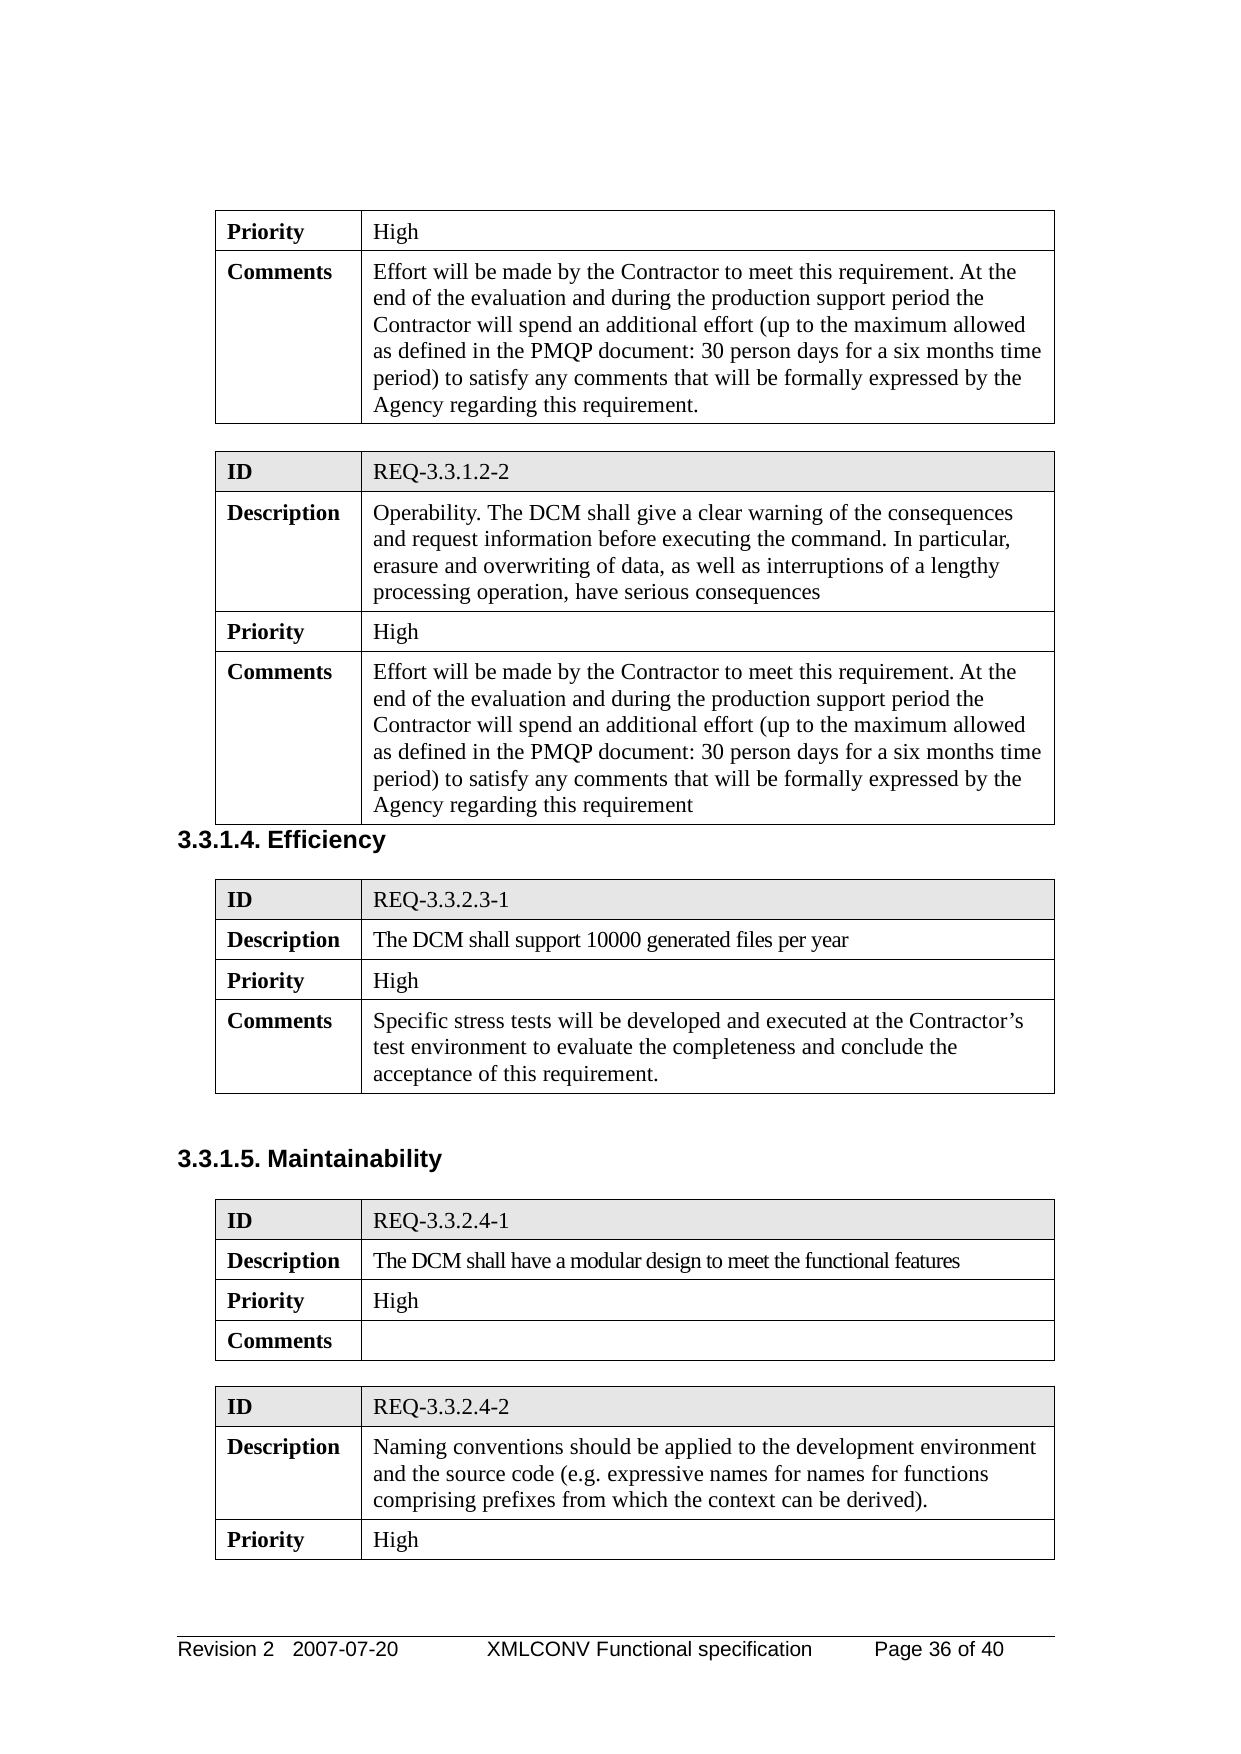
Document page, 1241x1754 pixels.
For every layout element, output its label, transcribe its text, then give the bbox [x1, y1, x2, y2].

table_cell Description [216, 1240, 361, 1279]
table_cell The DCM shall have a modular design to meet the functional features [362, 1240, 1054, 1279]
table_header ID [216, 1387, 361, 1426]
table_cell High [362, 612, 1054, 651]
table_cell Naming conventions should be applied to the development environment and the source code (e.g. expressive names for names for functions comprising prefixes from which the context can be derived). [362, 1427, 1054, 1519]
subtitle Efficiency [177, 825, 1092, 854]
table_cell [362, 1321, 1054, 1359]
table_header REQ-3.3.2.4-1 [362, 1200, 1054, 1239]
table_cell High [362, 211, 1054, 250]
table_header REQ-3.3.2.3-1 [362, 880, 1054, 919]
table_cell Specific stress tests will be developed and executed at the Contractor’s test environment to evaluate the completeness and conclude the acceptance of this requirement. [362, 1000, 1054, 1092]
table_cell Effort will be made by the Contractor to meet this requirement. At the end of the evaluation and during the production support period the Contractor will spend an additional effort (up to the maximum allowed as defined in the PMQP document: 30 person days for a six months time period) to satisfy any comments that will be formally expressed by the Agency regarding this requirement. [362, 251, 1054, 423]
table_header ID [216, 1200, 361, 1239]
table_cell High [362, 1520, 1054, 1559]
table_header REQ-3.3.2.4-2 [362, 1387, 1054, 1426]
table_cell Comments [216, 1000, 361, 1092]
table_cell Priority [216, 211, 361, 250]
table_cell Priority [216, 612, 361, 651]
table_cell The DCM shall support 10000 generated files per year [362, 920, 1054, 959]
table_cell Comments [216, 652, 361, 824]
table_cell Priority [216, 1280, 361, 1319]
table_cell Description [216, 920, 361, 959]
table_cell Effort will be made by the Contractor to meet this requirement. At the end of the evaluation and during the production support period the Contractor will spend an additional effort (up to the maximum allowed as defined in the PMQP document: 30 person days for a six months time period) to satisfy any comments that will be formally expressed by the Agency regarding this requirement [362, 652, 1054, 824]
table_cell Description [216, 1427, 361, 1519]
table_cell High [362, 960, 1054, 999]
table_cell Comments [216, 1321, 361, 1359]
table_cell Priority [216, 1520, 361, 1559]
table_cell Operability. The DCM shall give a clear warning of the consequences and request information before executing the command. In particular, erasure and overwriting of data, as well as interruptions of a lengthy processing operation, have serious consequences [362, 492, 1054, 611]
table_cell Comments [216, 251, 361, 423]
table_cell High [362, 1280, 1054, 1319]
table_header ID [216, 452, 361, 491]
table_cell Priority [216, 960, 361, 999]
table_header ID [216, 880, 361, 919]
table_cell Description [216, 492, 361, 611]
subtitle Maintainability [177, 1143, 1092, 1173]
table_header REQ-3.3.1.2-2 [362, 452, 1054, 491]
